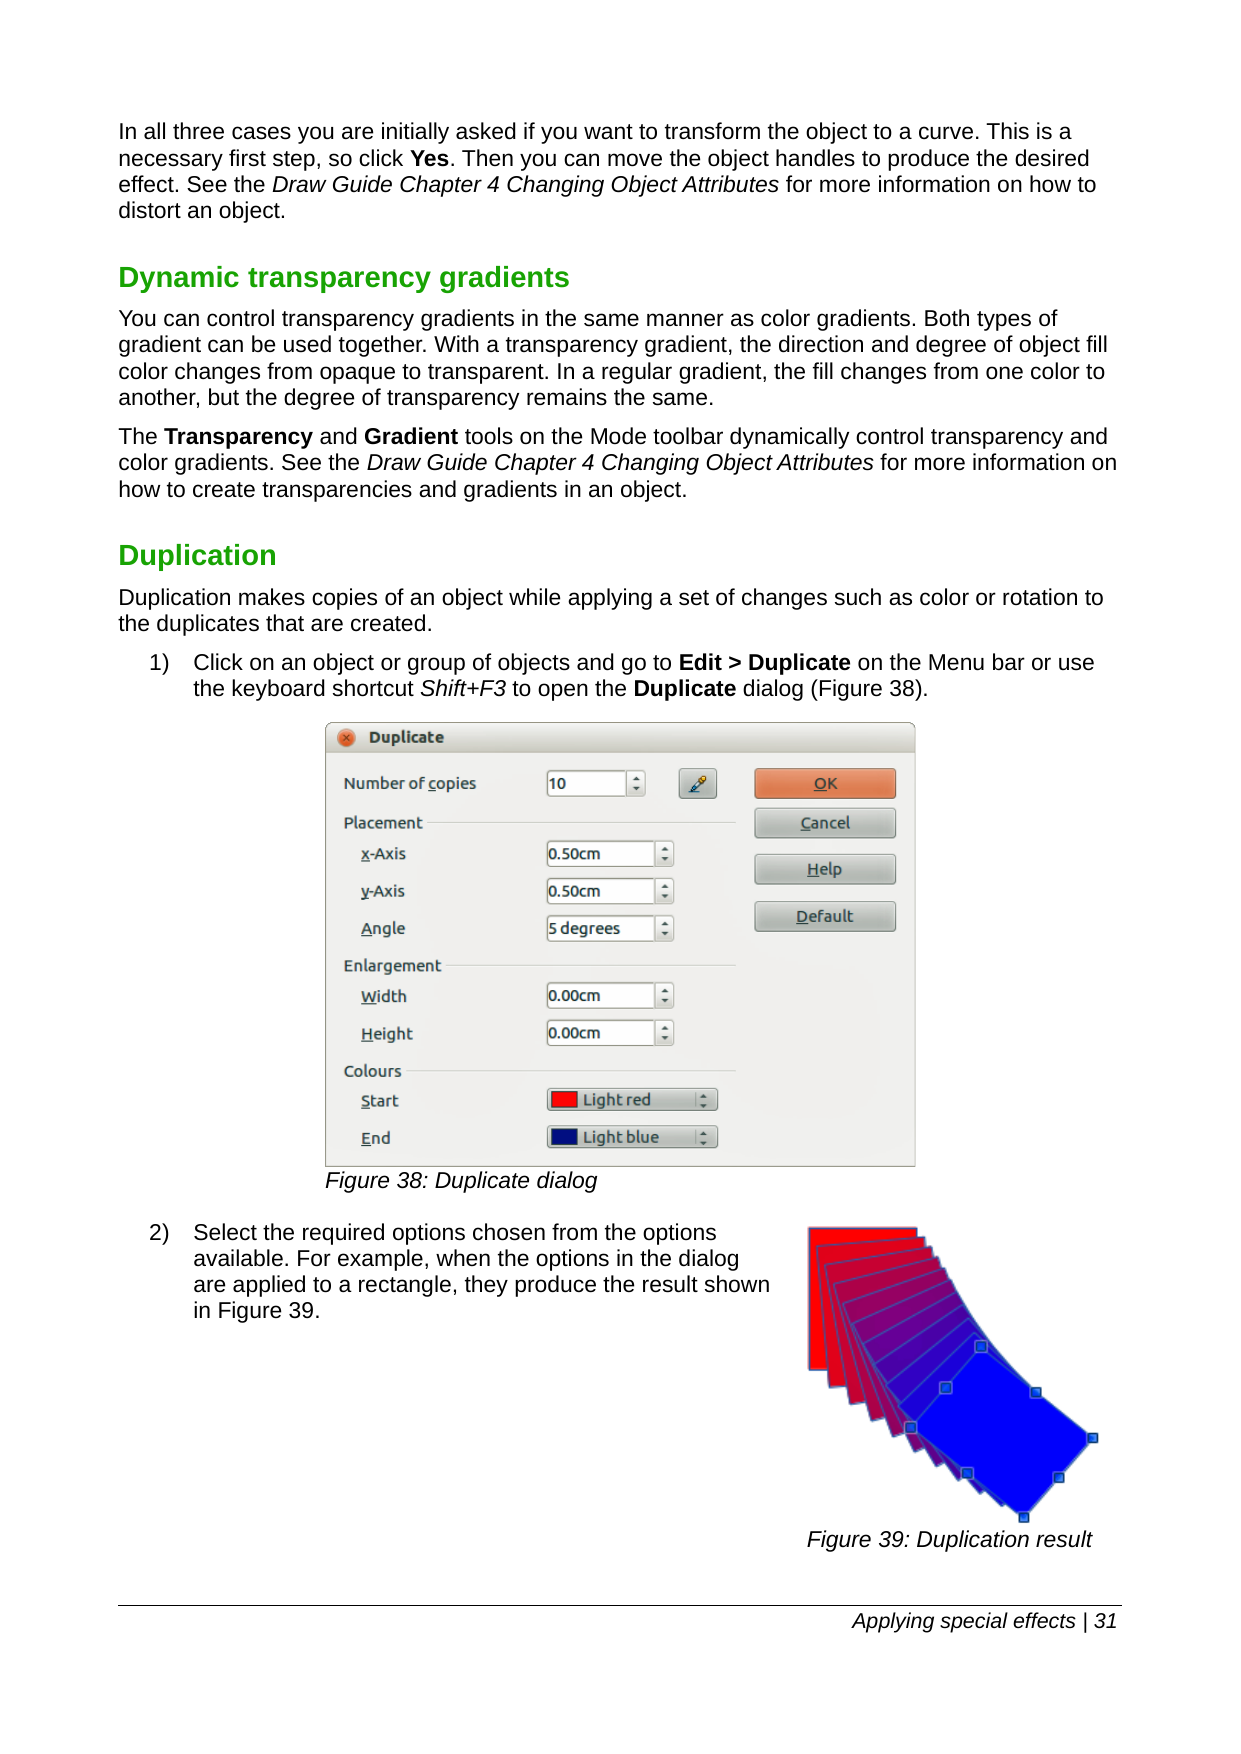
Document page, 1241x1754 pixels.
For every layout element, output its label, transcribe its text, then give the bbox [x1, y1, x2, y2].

picture [806, 1226, 1100, 1526]
text In all three cases you are initially asked if you want to transform the object to a curve. This is a necessary first step, so click Yes. Then you can move the object handles to produce the desired effect. See the Draw Guide Chapter 4 Changing Object Attributes for more information on how to distort an object. [118, 118, 1122, 223]
picture [325, 722, 916, 1167]
text Duplication makes copies of an object while applying a set of changes such as color or rotation to the duplicates that are created. [118, 583, 1122, 636]
text You can control transparency gradients in the same manner as color gradients. Both types of gradient can be used together. With a transparency gradient, the direction and degree of object fill color changes from opaque to transparent. In a regular gradient, the fill changes from one color to another, but the degree of transparency remains the same. [118, 305, 1122, 410]
subtitle Duplication [118, 538, 1122, 572]
subtitle Dynamic transparency gradients [118, 260, 1122, 293]
text Figure 38: Duplicate dialog [325, 1167, 916, 1193]
list Select the required options chosen from the options available. For example, when the options in the dialog are applied to a rectangle, they produce the result shown in Figure 39. [169, 1218, 1122, 1526]
text The Transparency and Gradient tools on the Mode toolbar dynamically control transparency and color gradients. See the Draw Guide Chapter 4 Changing Object Attributes for more information on how to create transparencies and gradients in an object. [118, 423, 1122, 502]
list Click on an object or group of objects and go to Edit > Duplicate on the Menu bar or use the keyboard shortcut Shift+F3 to open the Duplicate dialog (Figure 38). [169, 649, 1122, 701]
list Figure 39: Duplication result [807, 1526, 1120, 1552]
